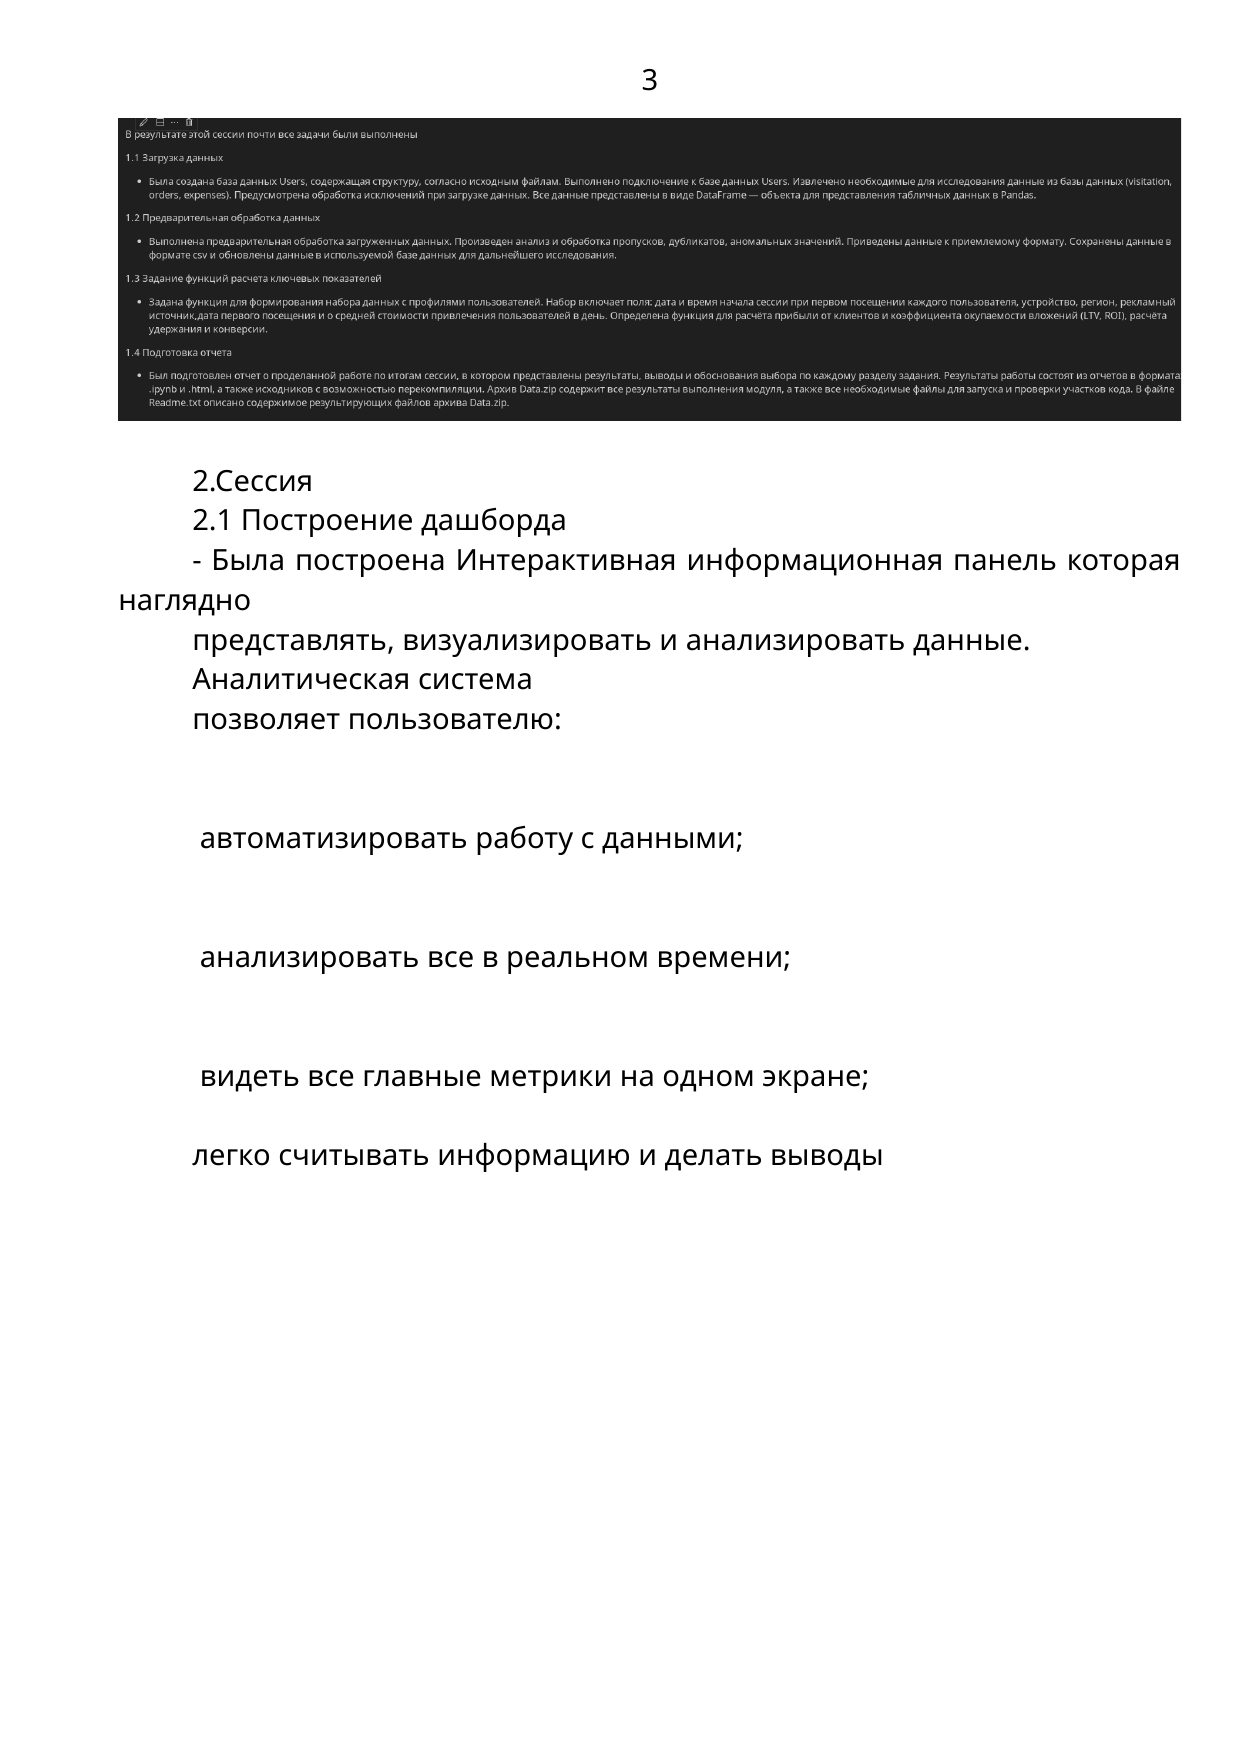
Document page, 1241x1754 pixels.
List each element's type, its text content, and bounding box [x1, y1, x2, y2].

text анализировать все в реальном времени; [118, 936, 1181, 976]
text 2.1 Построение дашборда [118, 500, 1181, 539]
text представлять, визуализировать и анализировать данные. [118, 619, 1181, 658]
text позволяет пользователю: [118, 698, 1181, 738]
text видеть все главные метрики на одном экране; [118, 1055, 1181, 1095]
text легко считывать информацию и делать выводы [118, 1135, 1181, 1174]
text 2.Сессия [118, 460, 1181, 500]
picture [118, 118, 1182, 421]
text - Была построена Интерактивная информационная панель которая наглядно [118, 539, 1181, 619]
text автоматизировать работу с данными; [118, 817, 1181, 857]
text Аналитическая система [118, 658, 1181, 698]
